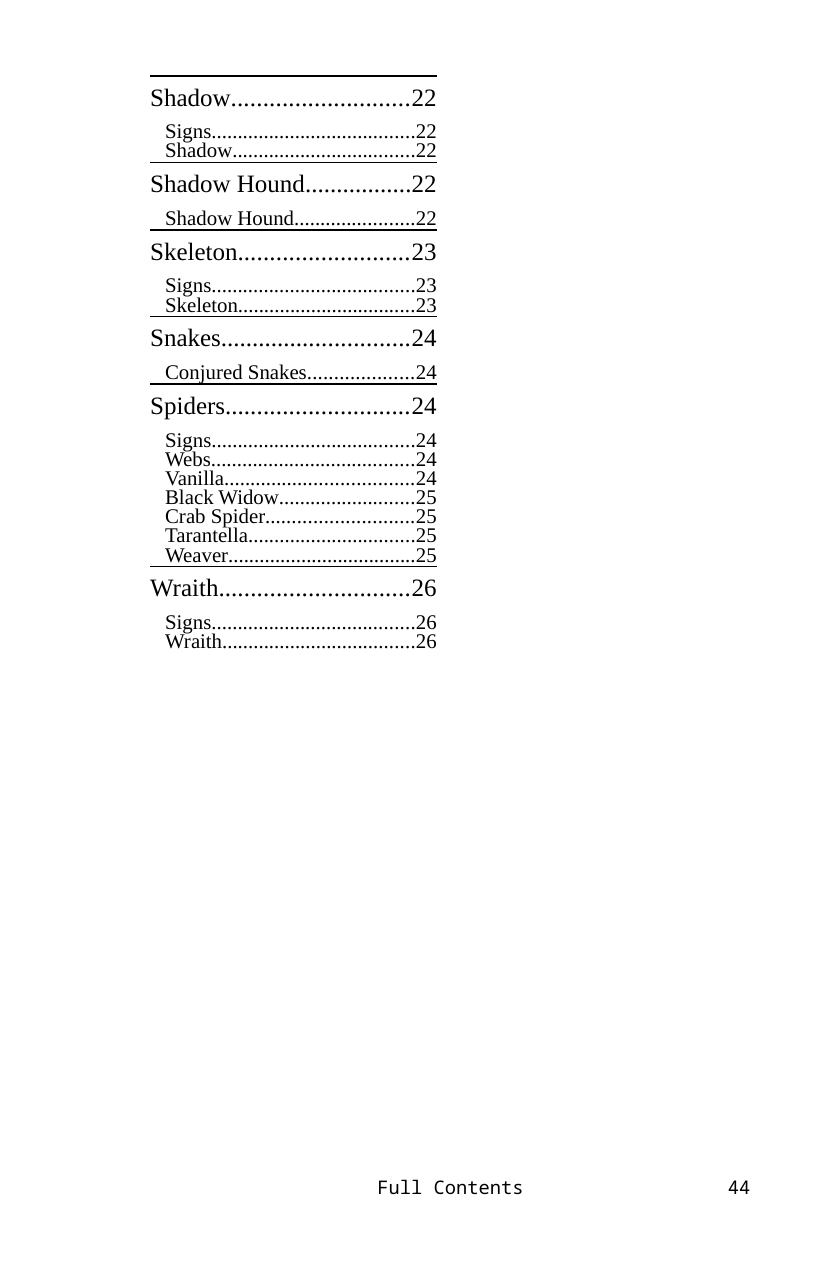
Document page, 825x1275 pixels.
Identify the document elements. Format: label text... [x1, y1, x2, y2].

text Shadow Hound 22 [165, 210, 437, 229]
text Skeleton 23 [165, 297, 437, 316]
text Vanilla 24 [165, 470, 437, 489]
text Shadow 22 [165, 142, 437, 162]
text Shadow 22 [150, 77, 437, 120]
text Signs 24 [165, 432, 437, 451]
text Wraith 26 [165, 633, 437, 652]
text Webs 24 [165, 451, 437, 470]
text Black Widow 25 [165, 489, 437, 508]
text Signs 23 [165, 277, 437, 297]
text Crab Spider 25 [165, 508, 437, 527]
text Conjured Snakes 24 [165, 364, 437, 383]
text Snakes 24 [150, 317, 437, 361]
text Wraith 26 [150, 567, 437, 611]
text Signs 22 [165, 123, 437, 142]
text Skeleton 23 [150, 231, 437, 274]
text Tarantella 25 [165, 527, 437, 547]
text Signs 26 [165, 614, 437, 633]
text Spiders 24 [150, 385, 437, 429]
text Shadow Hound 22 [150, 163, 437, 207]
text Weaver 25 [165, 547, 437, 566]
